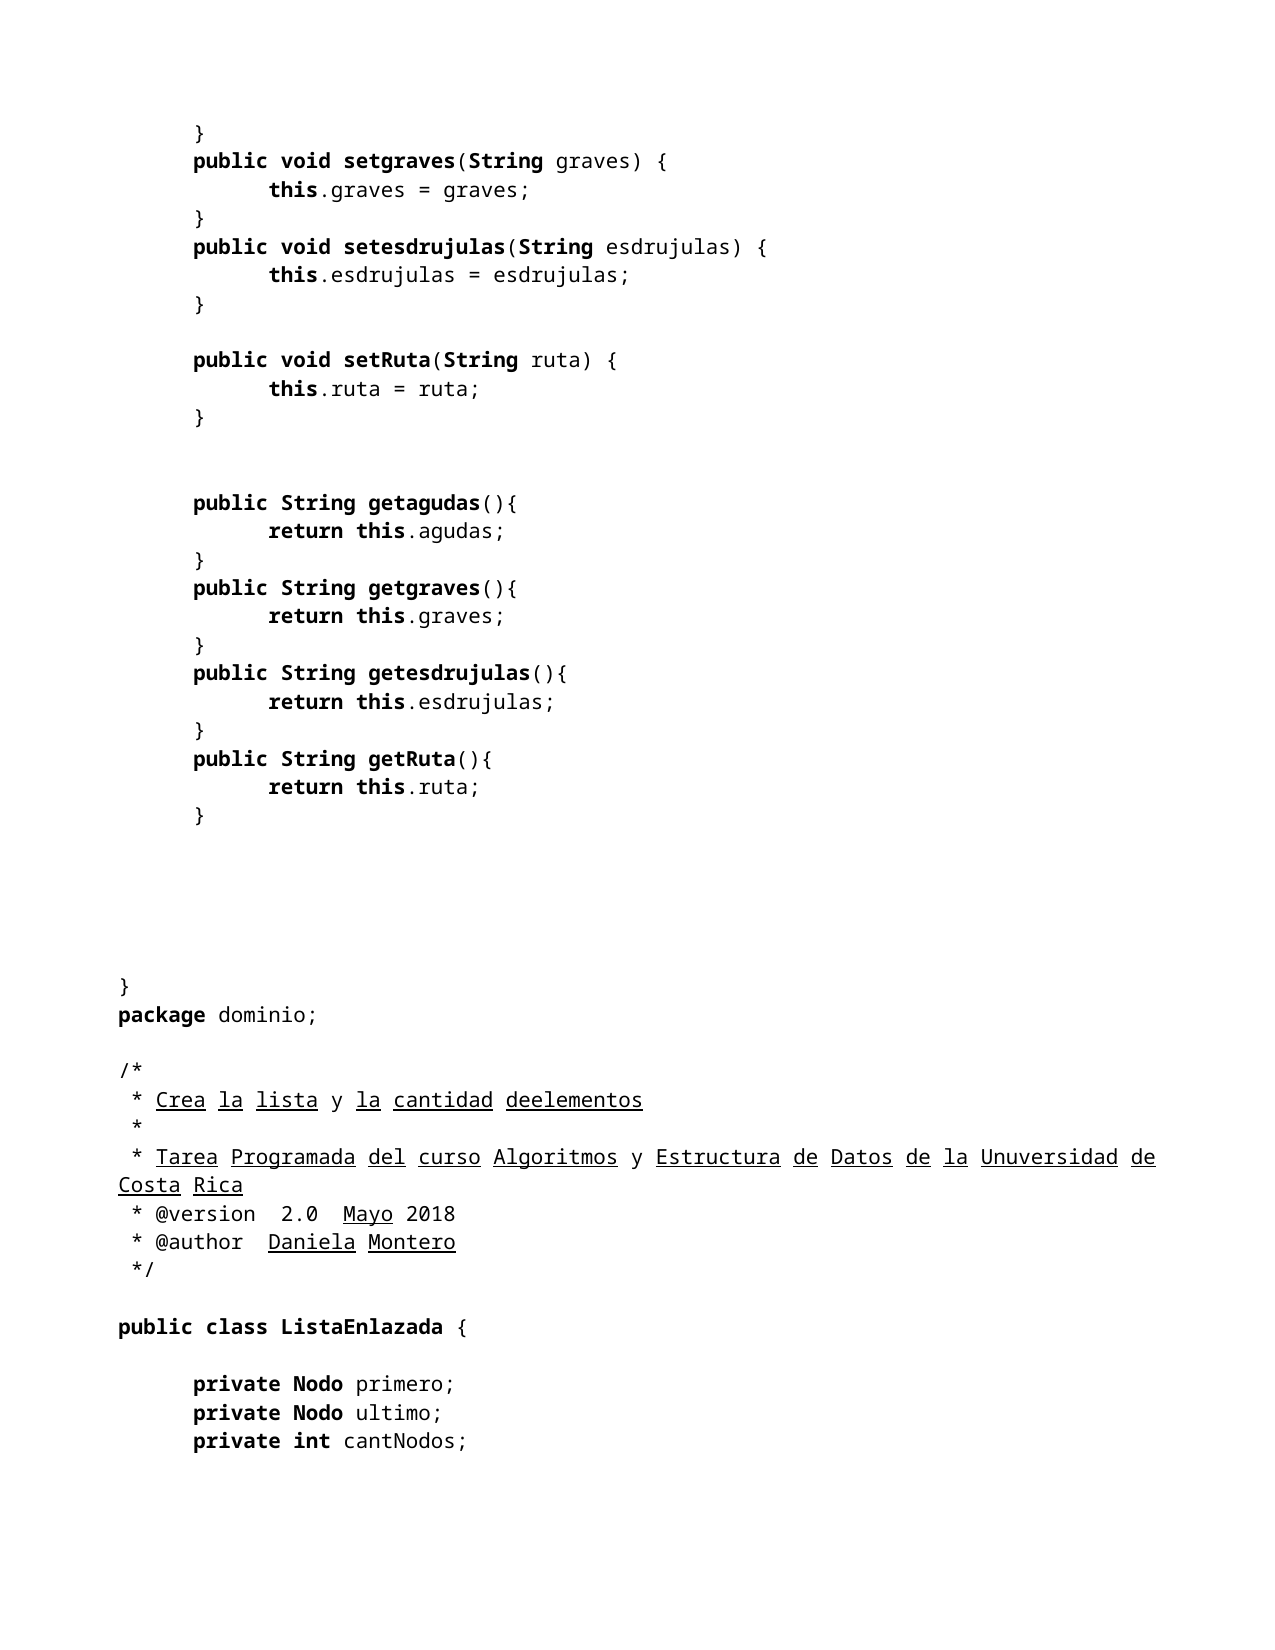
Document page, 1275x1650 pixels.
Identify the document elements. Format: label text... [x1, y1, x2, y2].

text * [118, 1113, 1157, 1142]
text public String getRuta(){ [118, 744, 1157, 772]
text public String getesdrujulas(){ [118, 658, 1157, 687]
text * Tarea Programada del curso Algoritmos y Estructura de Datos de la Unuversidad de Costa Rica [118, 1142, 1157, 1199]
text } [118, 289, 1157, 317]
text public class ListaEnlazada { [118, 1312, 1157, 1341]
text return this.esdrujulas; [118, 687, 1157, 715]
text } [118, 971, 1157, 1000]
text return this.ruta; [118, 772, 1157, 801]
text } [118, 203, 1157, 232]
text } [118, 715, 1157, 744]
text this.graves = graves; [118, 175, 1157, 203]
text } [118, 801, 1157, 829]
text * @author Daniela Montero [118, 1227, 1157, 1256]
text * @version 2.0 Mayo 2018 [118, 1199, 1157, 1227]
text return this.agudas; [118, 516, 1157, 545]
text return this.graves; [118, 602, 1157, 630]
text /* [118, 1057, 1157, 1085]
text private Nodo ultimo; [118, 1398, 1157, 1426]
text } [118, 630, 1157, 658]
text this.ruta = ruta; [118, 374, 1157, 402]
text public void setRuta(String ruta) { [118, 346, 1157, 374]
text private int cantNodos; [118, 1426, 1157, 1455]
text public String getgraves(){ [118, 573, 1157, 602]
text package dominio; [118, 1000, 1157, 1028]
text public String getagudas(){ [118, 488, 1157, 516]
text } [118, 545, 1157, 573]
text private Nodo primero; [118, 1369, 1157, 1398]
text } [118, 402, 1157, 431]
text public void setesdrujulas(String esdrujulas) { [118, 232, 1157, 260]
text } [118, 118, 1157, 147]
text this.esdrujulas = esdrujulas; [118, 260, 1157, 289]
text * Crea la lista y la cantidad deelementos [118, 1085, 1157, 1113]
text public void setgraves(String graves) { [118, 147, 1157, 175]
text */ [118, 1256, 1157, 1284]
